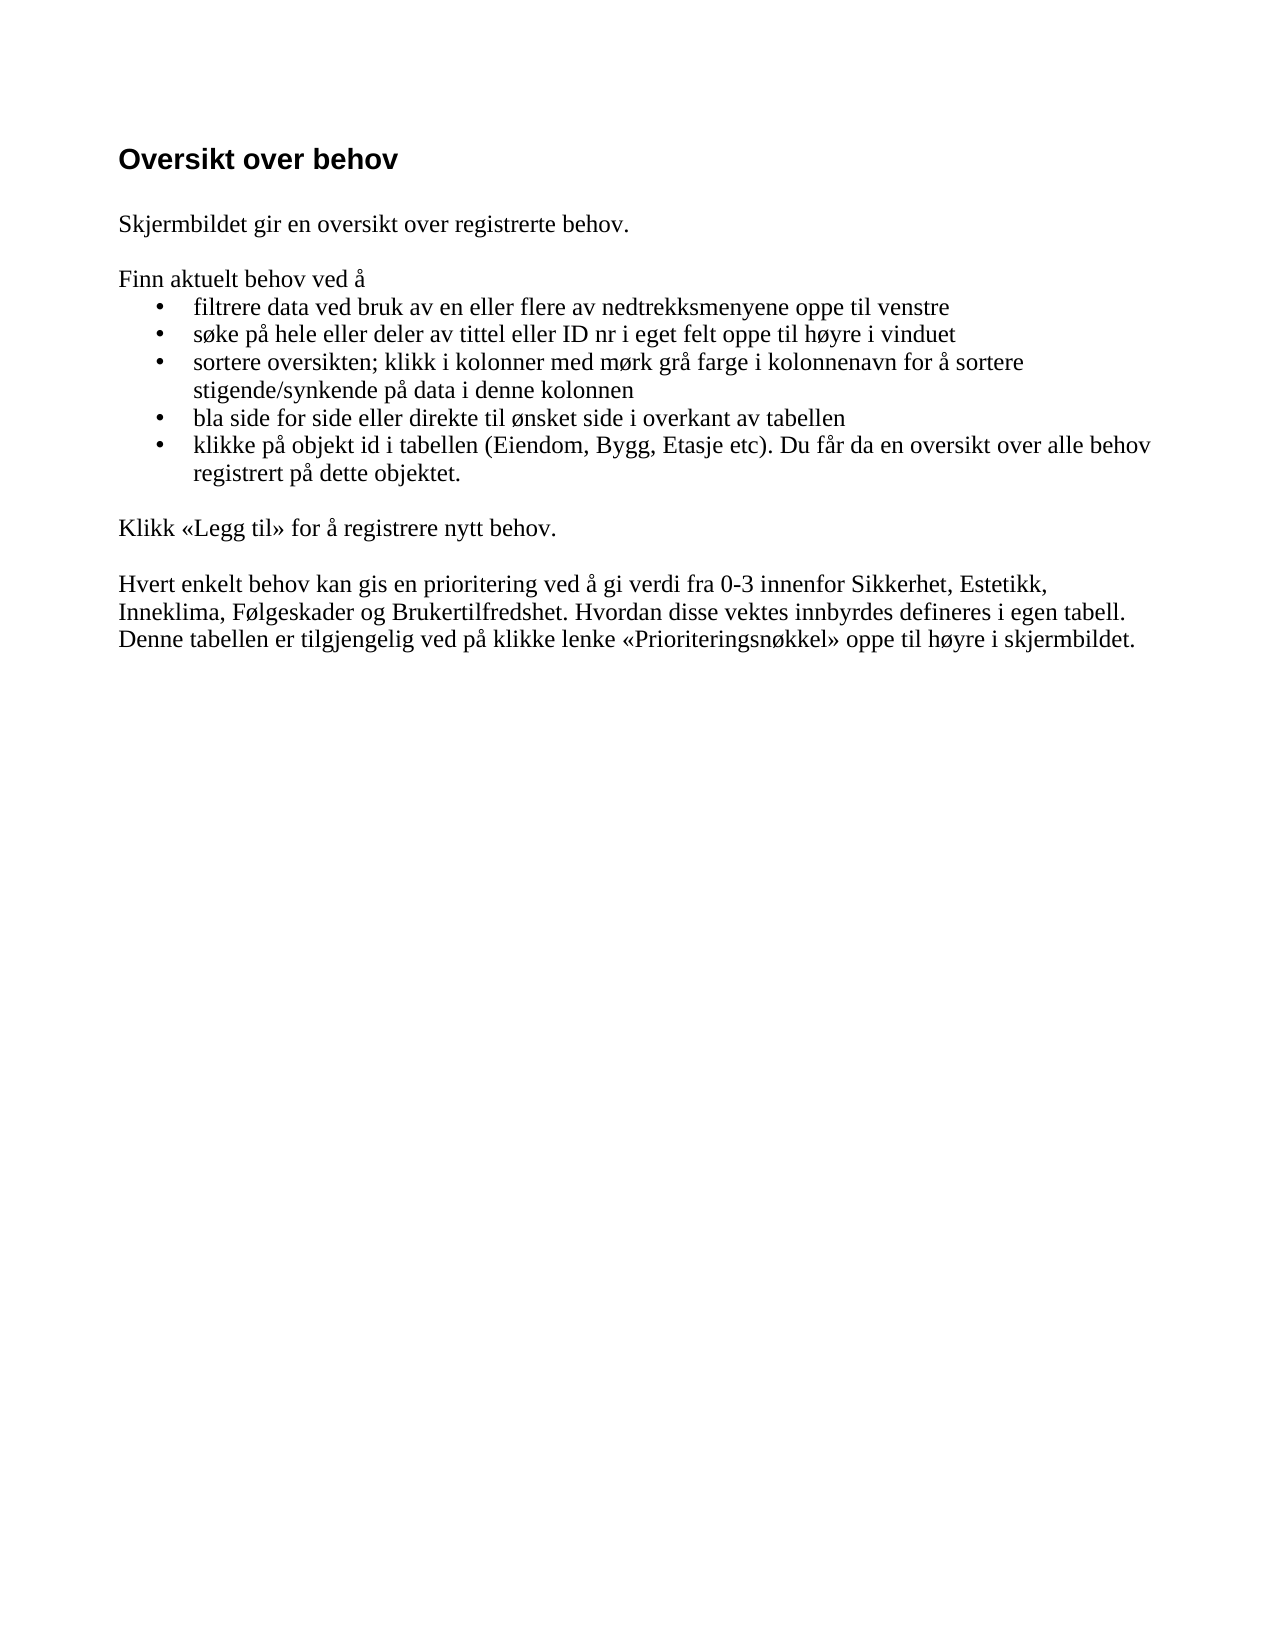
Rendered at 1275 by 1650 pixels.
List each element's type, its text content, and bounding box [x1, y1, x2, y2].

list søke på hele eller deler av tittel eller ID nr i eget felt oppe til høyre i vinduet [156, 321, 1157, 348]
list klikke på objekt id i tabellen (Eiendom, Bygg, Etasje etc). Du får da en oversikt over alle behov registrert på dette objektet. [156, 431, 1157, 487]
text Klikk «Legg til» for å registrere nytt behov. [118, 514, 1157, 542]
list filtrere data ved bruk av en eller flere av nedtrekksmenyene oppe til venstre [156, 293, 1157, 321]
text Finn aktuelt behov ved å [118, 265, 1157, 293]
text Skjermbildet gir en oversikt over registrerte behov. [118, 210, 1157, 237]
list sortere oversikten; klikk i kolonner med mørk grå farge i kolonnenavn for å sortere stigende/synkende på data i denne kolonnen [156, 348, 1157, 404]
list bla side for side eller direkte til ønsket side i overkant av tabellen [156, 404, 1157, 431]
subtitle Oversikt over behov [118, 143, 1157, 176]
text Hvert enkelt behov kan gis en prioritering ved å gi verdi fra 0-3 innenfor Sikkerhet, Estetikk, Inneklima, Følgeskader og Brukertilfredshet. Hvordan disse vektes innbyrdes defineres i egen tabell. Denne tabellen er tilgjengelig ved på klikke lenke «Prioriteringsnøkkel» oppe til høyre i skjermbildet. [118, 570, 1157, 653]
